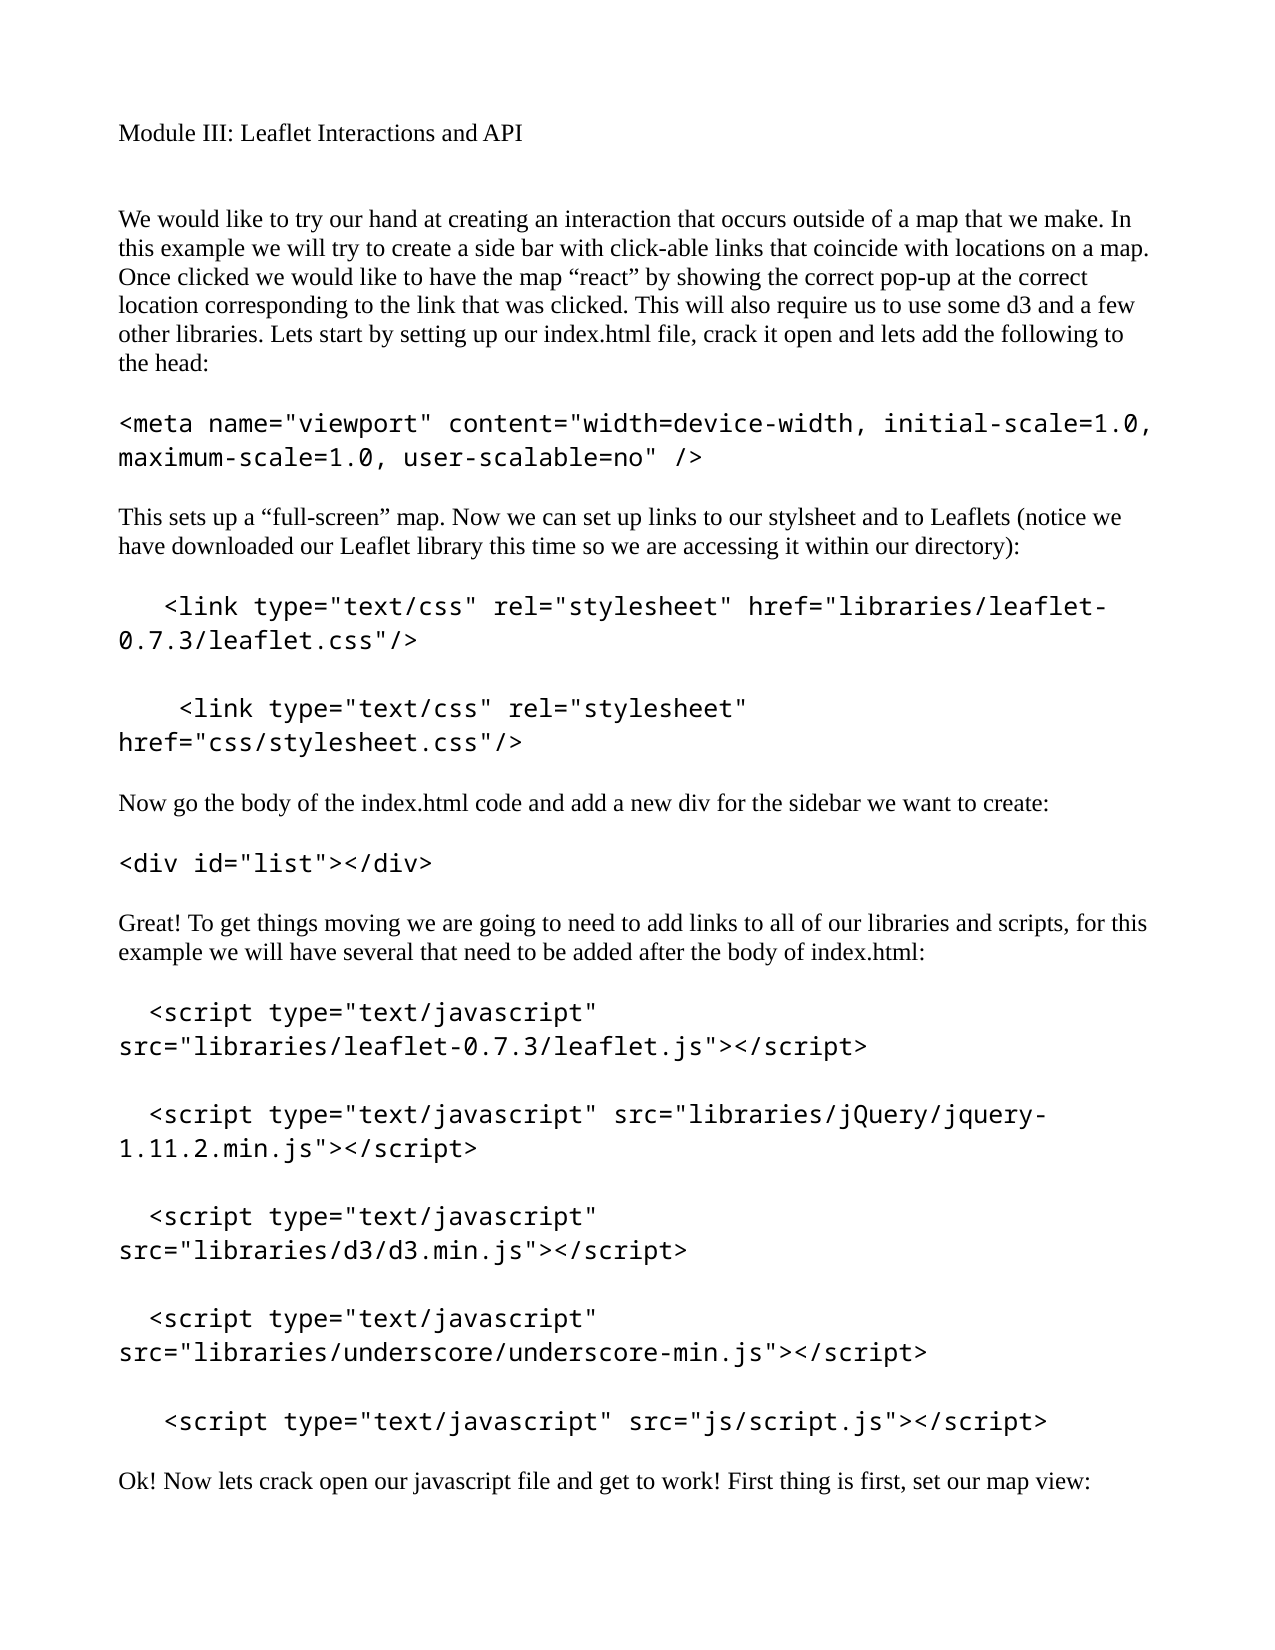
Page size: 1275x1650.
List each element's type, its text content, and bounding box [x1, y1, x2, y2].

text <link type="text/css" rel="stylesheet" href="libraries/leaflet-0.7.3/leaflet.css"/> [118, 589, 1157, 657]
text We would like to try our hand at creating an interaction that occurs outside of a map that we make. In this example we will try to create a side bar with click-able links that coincide with locations on a map. Once clicked we would like to have the map “react” by showing the correct pop-up at the correct location corresponding to the link that was clicked. This will also require us to use some d3 and a few other libraries. Lets start by setting up our index.html file, crack it open and lets add the following to the head: [118, 204, 1157, 377]
text <script type="text/javascript" src="libraries/underscore/underscore-min.js"></script> [118, 1301, 1157, 1369]
text Module III: Leaflet Interactions and API [118, 118, 1157, 147]
text <link type="text/css" rel="stylesheet" href="css/stylesheet.css"/> [118, 691, 1157, 759]
text <meta name="viewport" content="width=device-width, initial-scale=1.0, maximum-scale=1.0, user-scalable=no" /> [118, 406, 1157, 474]
text <div id="list"></div> [118, 845, 1157, 879]
text Ok! Now lets crack open our javascript file and get to work! First thing is first, set our map view: [118, 1466, 1157, 1495]
text Now go the body of the index.html code and add a new div for the sidebar we want to create: [118, 788, 1157, 817]
text <script type="text/javascript" src="js/script.js"></script> [118, 1403, 1157, 1437]
text <script type="text/javascript" src="libraries/jQuery/jquery-1.11.2.min.js"></script> [118, 1097, 1157, 1165]
text <script type="text/javascript" src="libraries/leaflet-0.7.3/leaflet.js"></script> [118, 994, 1157, 1062]
text <script type="text/javascript" src="libraries/d3/d3.min.js"></script> [118, 1199, 1157, 1267]
text Great! To get things moving we are going to need to add links to all of our libraries and scripts, for this example we will have several that need to be added after the body of index.html: [118, 908, 1157, 966]
text This sets up a “full-screen” map. Now we can set up links to our stylsheet and to Leaflets (notice we have downloaded our Leaflet library this time so we are accessing it within our directory): [118, 502, 1157, 560]
